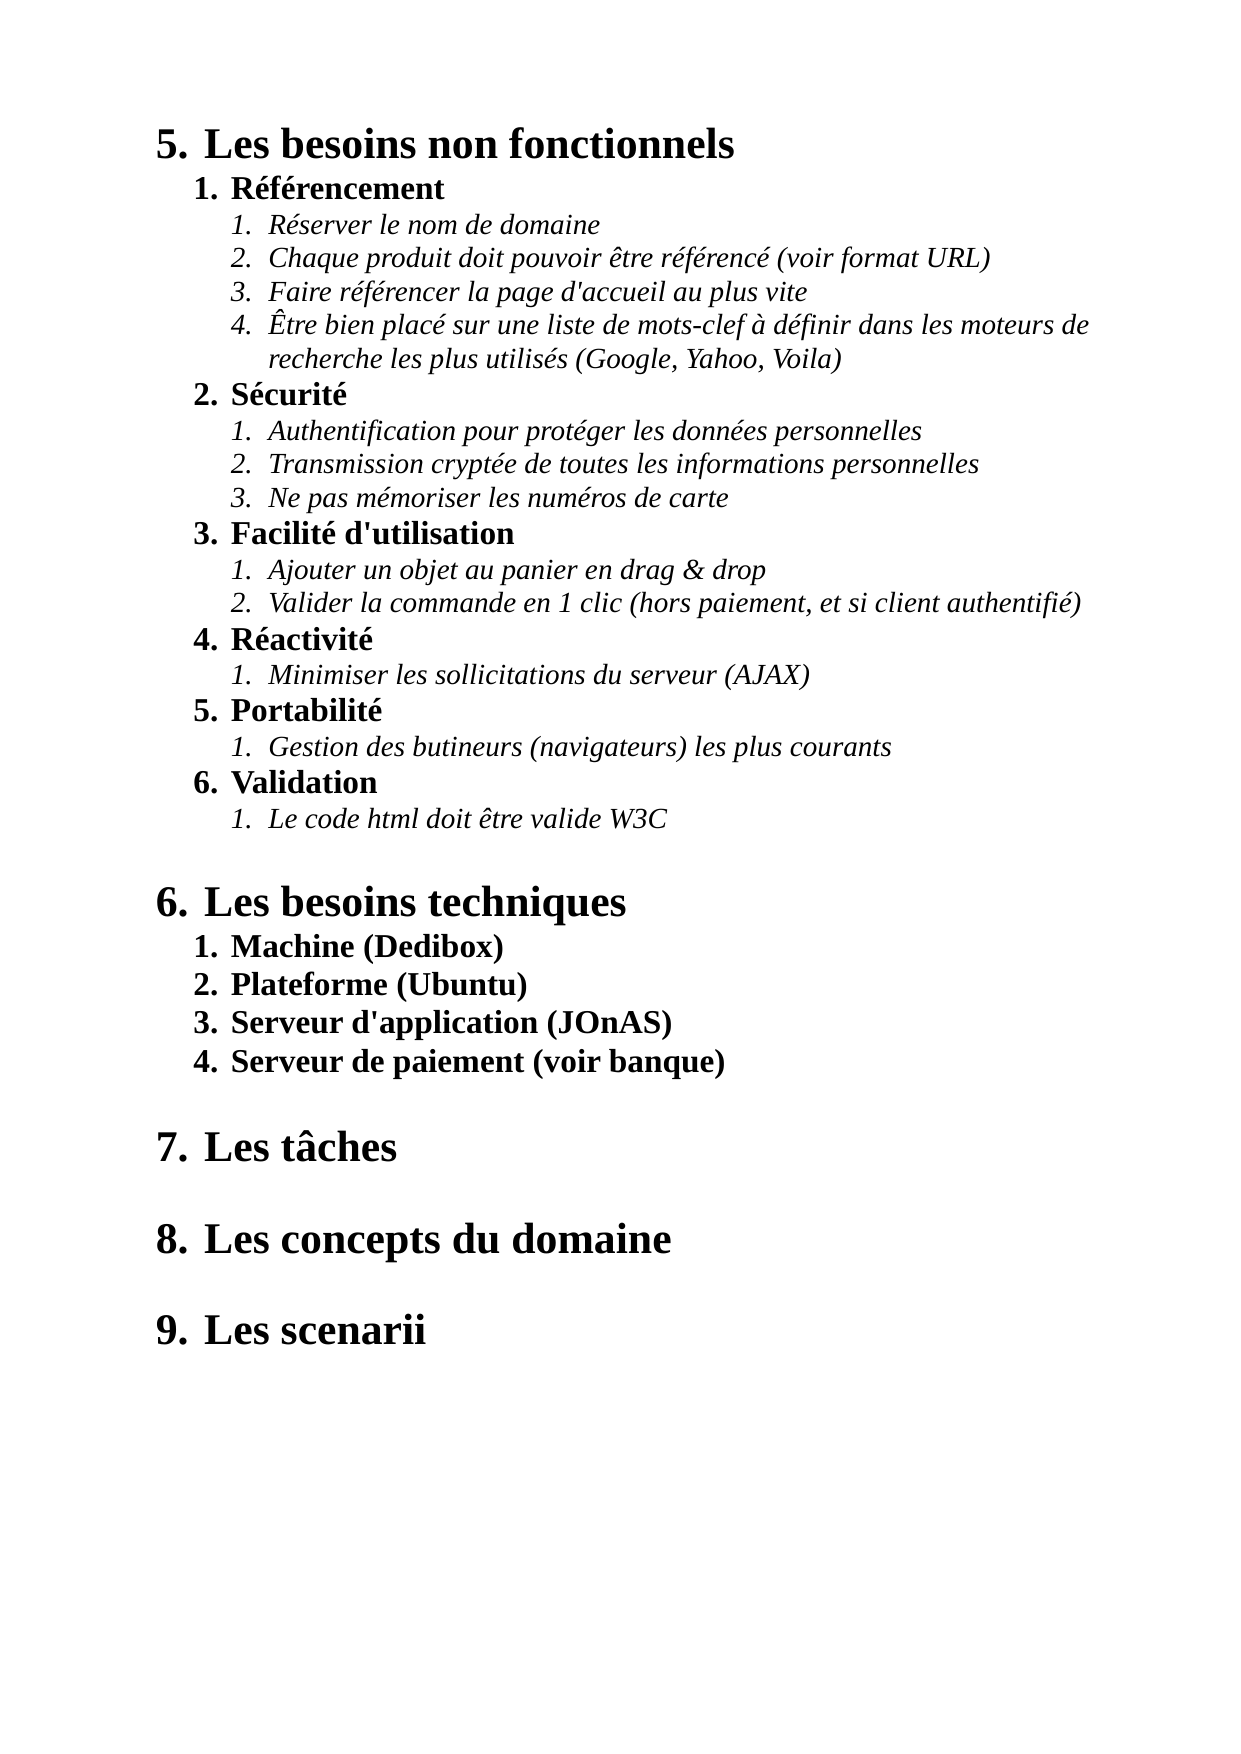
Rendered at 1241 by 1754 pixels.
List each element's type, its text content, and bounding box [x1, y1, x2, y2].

subtitle Faire référencer la page d'accueil au plus vite [231, 274, 1122, 307]
subtitle Plateforme (Ubuntu) [193, 964, 1122, 1003]
subtitle Les concepts du domaine [156, 1212, 1122, 1262]
subtitle Machine (Dedibox) [193, 926, 1122, 964]
subtitle Le code html doit être valide W3C [231, 801, 1122, 834]
subtitle Facilité d'utilisation [193, 513, 1122, 552]
subtitle Valider la commande en 1 clic (hors paiement, et si client authentifié) [231, 585, 1122, 619]
subtitle Transmission cryptée de toutes les informations personnelles [231, 446, 1122, 480]
subtitle Authentification pour protéger les données personnelles [231, 413, 1122, 446]
subtitle Sécurité [193, 374, 1122, 413]
subtitle Ne pas mémoriser les numéros de carte [231, 480, 1122, 513]
subtitle Les besoins non fonctionnels [156, 118, 1122, 168]
subtitle Être bien placé sur une liste de mots-clef à définir dans les moteurs de recherche les plus utilisés (Google, Yahoo, Voila) [231, 307, 1122, 374]
subtitle Serveur d'application (JOnAS) [193, 1003, 1122, 1041]
subtitle Chaque produit doit pouvoir être référencé (voir format URL) [231, 240, 1122, 274]
subtitle Serveur de paiement (voir banque) [193, 1041, 1122, 1079]
subtitle Validation [193, 763, 1122, 801]
subtitle Ajouter un objet au panier en drag & drop [231, 552, 1122, 585]
subtitle Référencement [193, 168, 1122, 207]
subtitle Minimiser les sollicitations du serveur (AJAX) [231, 657, 1122, 691]
subtitle Portabilité [193, 691, 1122, 729]
subtitle Gestion des butineurs (navigateurs) les plus courants [231, 729, 1122, 763]
subtitle Réserver le nom de domaine [231, 207, 1122, 240]
subtitle Les tâches [156, 1121, 1122, 1171]
subtitle Réactivité [193, 619, 1122, 657]
subtitle Les besoins techniques [156, 876, 1122, 926]
subtitle Les scenarii [156, 1304, 1122, 1354]
